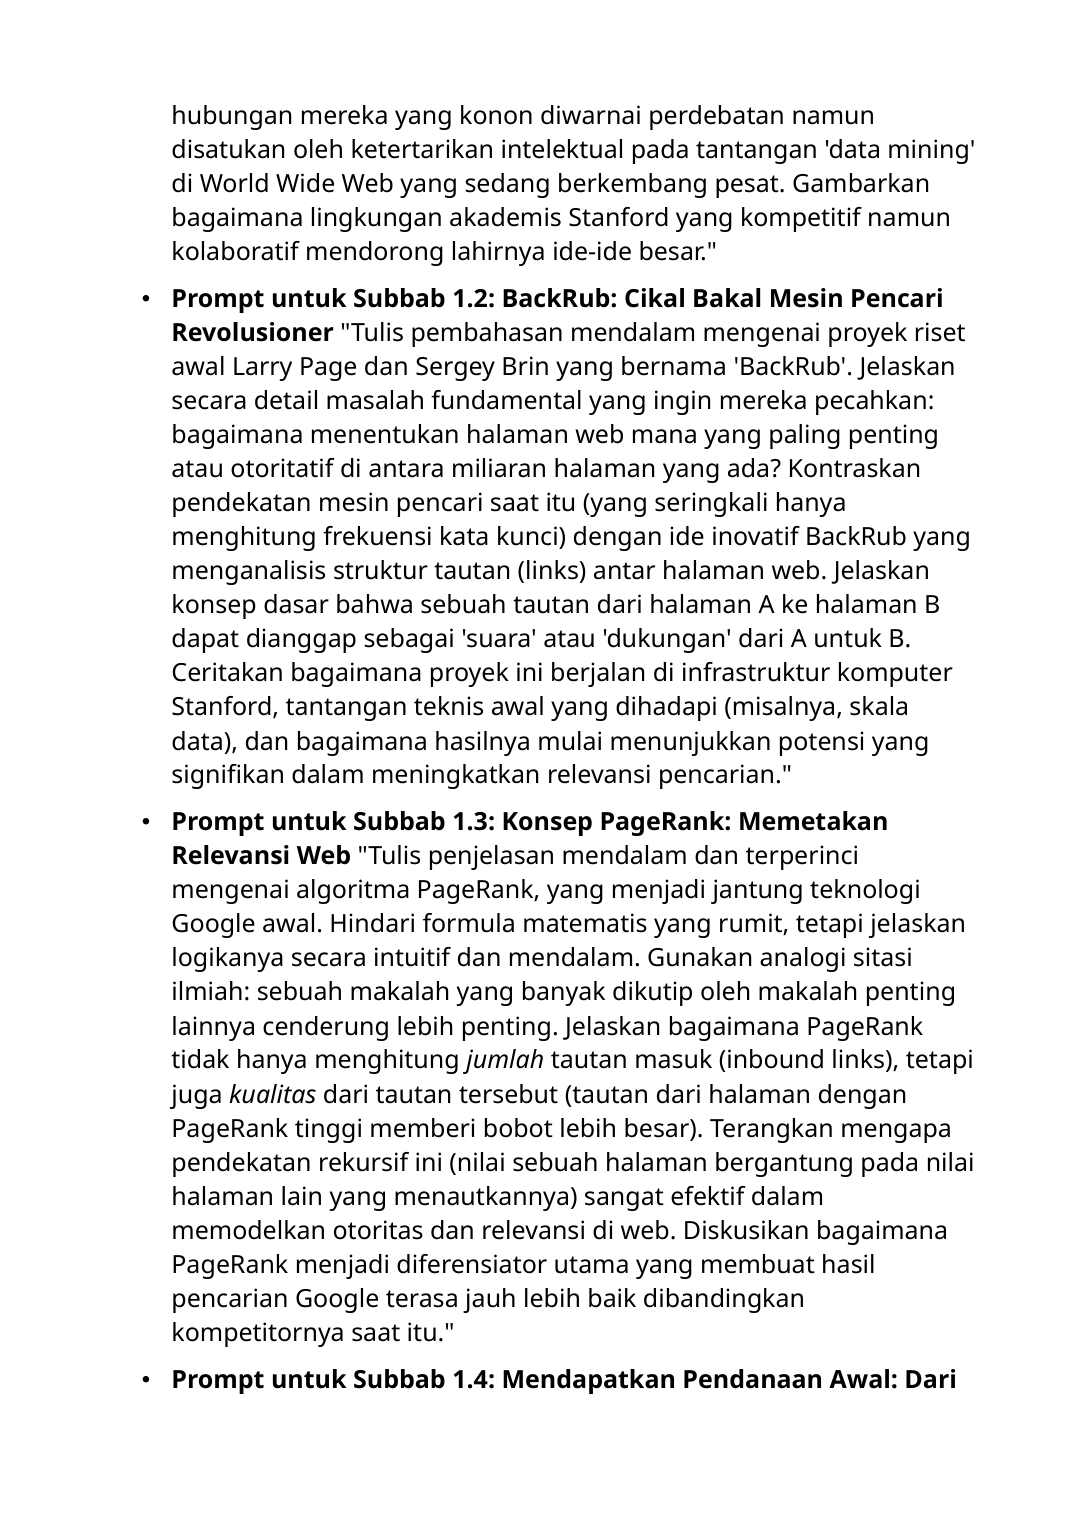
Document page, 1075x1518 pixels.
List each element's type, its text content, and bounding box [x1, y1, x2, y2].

list Prompt untuk Subbab 1.3: Konsep PageRank: Memetakan Relevansi Web "Tulis penjelasan mendalam dan terperinci mengenai algoritma PageRank, yang menjadi jantung teknologi Google awal. Hindari formula matematis yang rumit, tetapi jelaskan logikanya secara intuitif dan mendalam. Gunakan analogi sitasi ilmiah: sebuah makalah yang banyak dikutip oleh makalah penting lainnya cenderung lebih penting. Jelaskan bagaimana PageRank tidak hanya menghitung jumlah tautan masuk (inbound links), tetapi juga kualitas dari tautan tersebut (tautan dari halaman dengan PageRank tinggi memberi bobot lebih besar). Terangkan mengapa pendekatan rekursif ini (nilai sebuah halaman bergantung pada nilai halaman lain yang menautkannya) sangat efektif dalam memodelkan otoritas dan relevansi di web. Diskusikan bagaimana PageRank menjadi diferensiator utama yang membuat hasil pencarian Google terasa jauh lebih baik dibandingkan kompetitornya saat itu." [142, 804, 977, 1349]
list hubungan mereka yang konon diwarnai perdebatan namun disatukan oleh ketertarikan intelektual pada tantangan 'data mining' di World Wide Web yang sedang berkembang pesat. Gambarkan bagaimana lingkungan akademis Stanford yang kompetitif namun kolaboratif mendorong lahirnya ide-ide besar." [142, 97, 977, 268]
list Prompt untuk Subbab 1.2: BackRub: Cikal Bakal Mesin Pencari Revolusioner "Tulis pembahasan mendalam mengenai proyek riset awal Larry Page dan Sergey Brin yang bernama 'BackRub'. Jelaskan secara detail masalah fundamental yang ingin mereka pecahkan: bagaimana menentukan halaman web mana yang paling penting atau otoritatif di antara miliaran halaman yang ada? Kontraskan pendekatan mesin pencari saat itu (yang seringkali hanya menghitung frekuensi kata kunci) dengan ide inovatif BackRub yang menganalisis struktur tautan (links) antar halaman web. Jelaskan konsep dasar bahwa sebuah tautan dari halaman A ke halaman B dapat dianggap sebagai 'suara' atau 'dukungan' dari A untuk B. Ceritakan bagaimana proyek ini berjalan di infrastruktur komputer Stanford, tantangan teknis awal yang dihadapi (misalnya, skala data), dan bagaimana hasilnya mulai menunjukkan potensi yang signifikan dalam meningkatkan relevansi pencarian." [142, 280, 977, 791]
list Prompt untuk Subbab 1.4: Mendapatkan Pendanaan Awal: Dari [142, 1361, 977, 1395]
